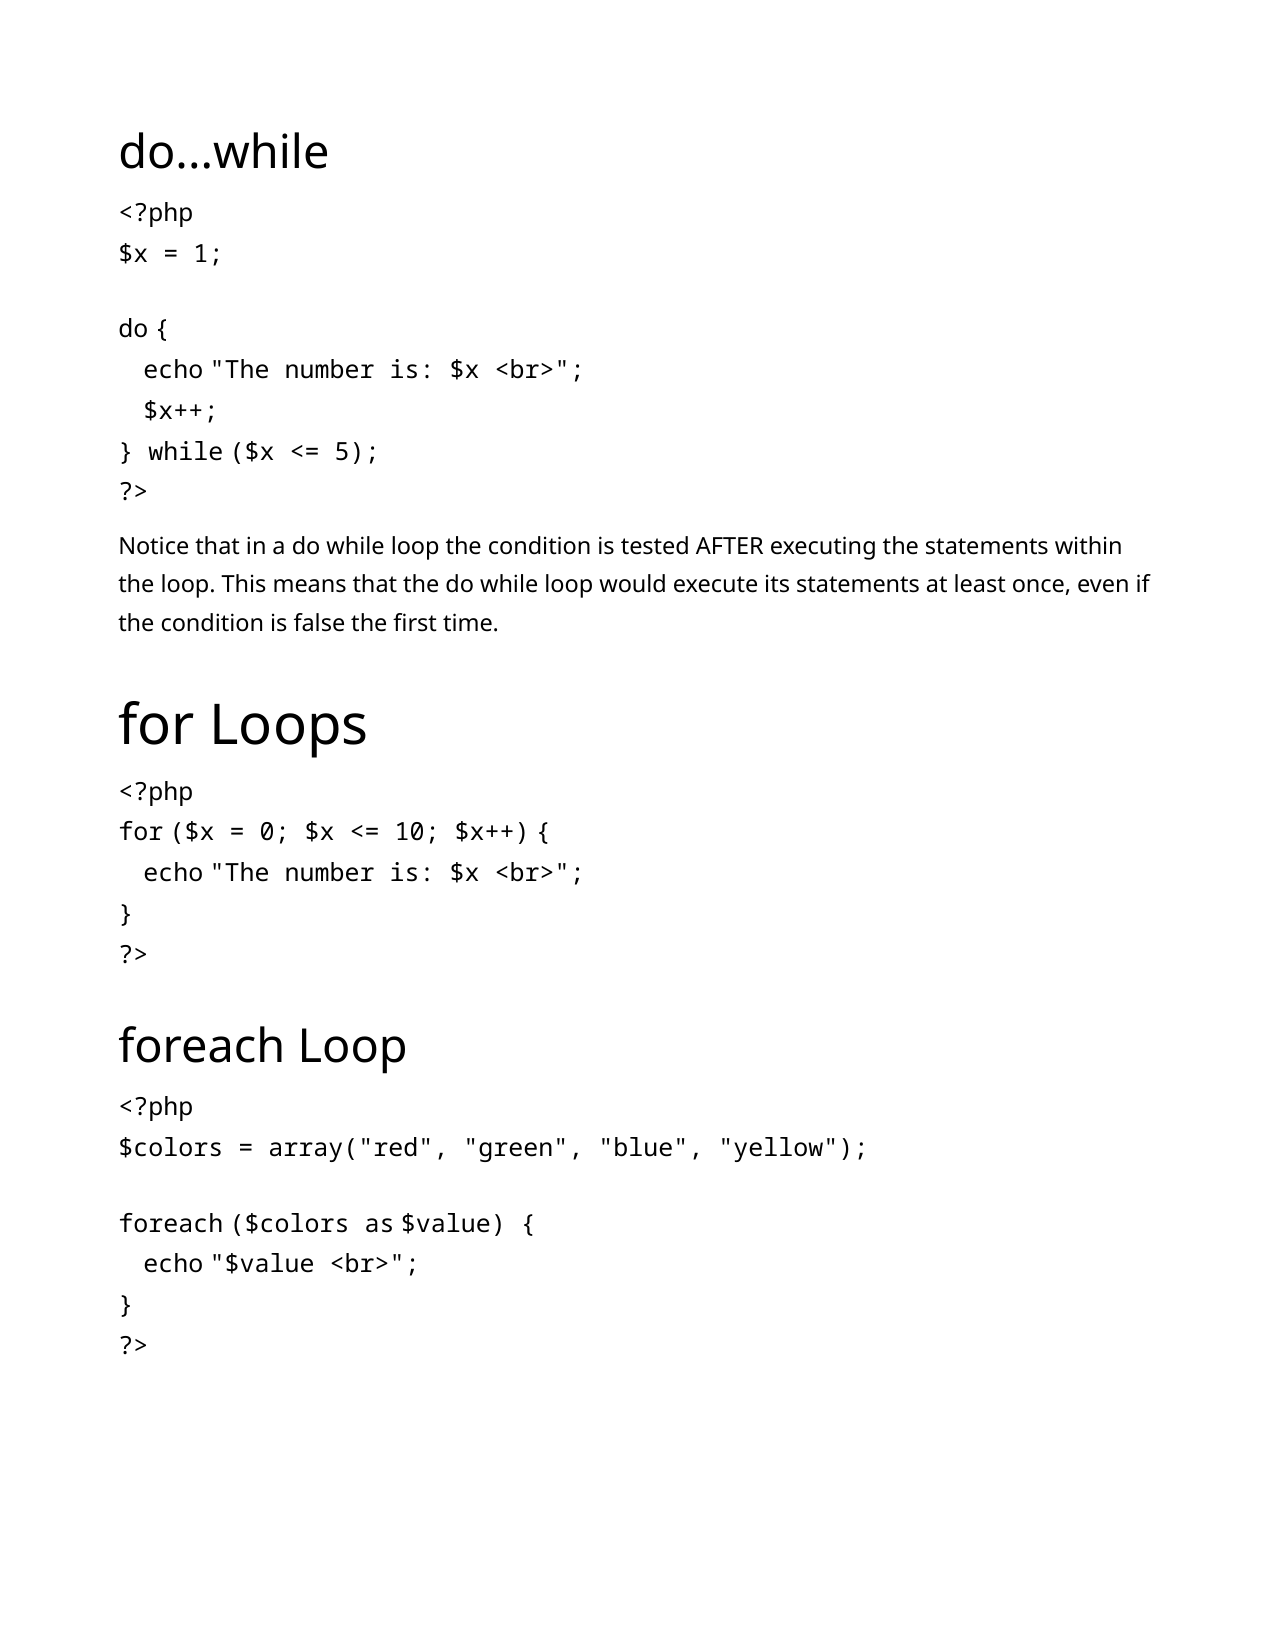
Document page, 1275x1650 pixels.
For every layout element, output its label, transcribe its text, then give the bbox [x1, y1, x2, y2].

text <?php $x = 1; do { echo "The number is: $x <br>"; $x++; } while ($x <= 5); ?> [118, 194, 1157, 508]
text <?php $colors = array("red", "green", "blue", "yellow"); foreach ($colors as $value) { echo "$value <br>"; } ?> [118, 1089, 1157, 1362]
subtitle foreach Loop [118, 1013, 1157, 1077]
subtitle for Loops [118, 684, 1157, 761]
text Notice that in a do while loop the condition is tested AFTER executing the statements within the loop. This means that the do while loop would execute its statements at least once, even if the condition is false the first time. [118, 529, 1157, 638]
subtitle do...while [118, 118, 1157, 182]
text <?php for ($x = 0; $x <= 10; $x++) { echo "The number is: $x <br>"; } ?> [118, 773, 1157, 971]
